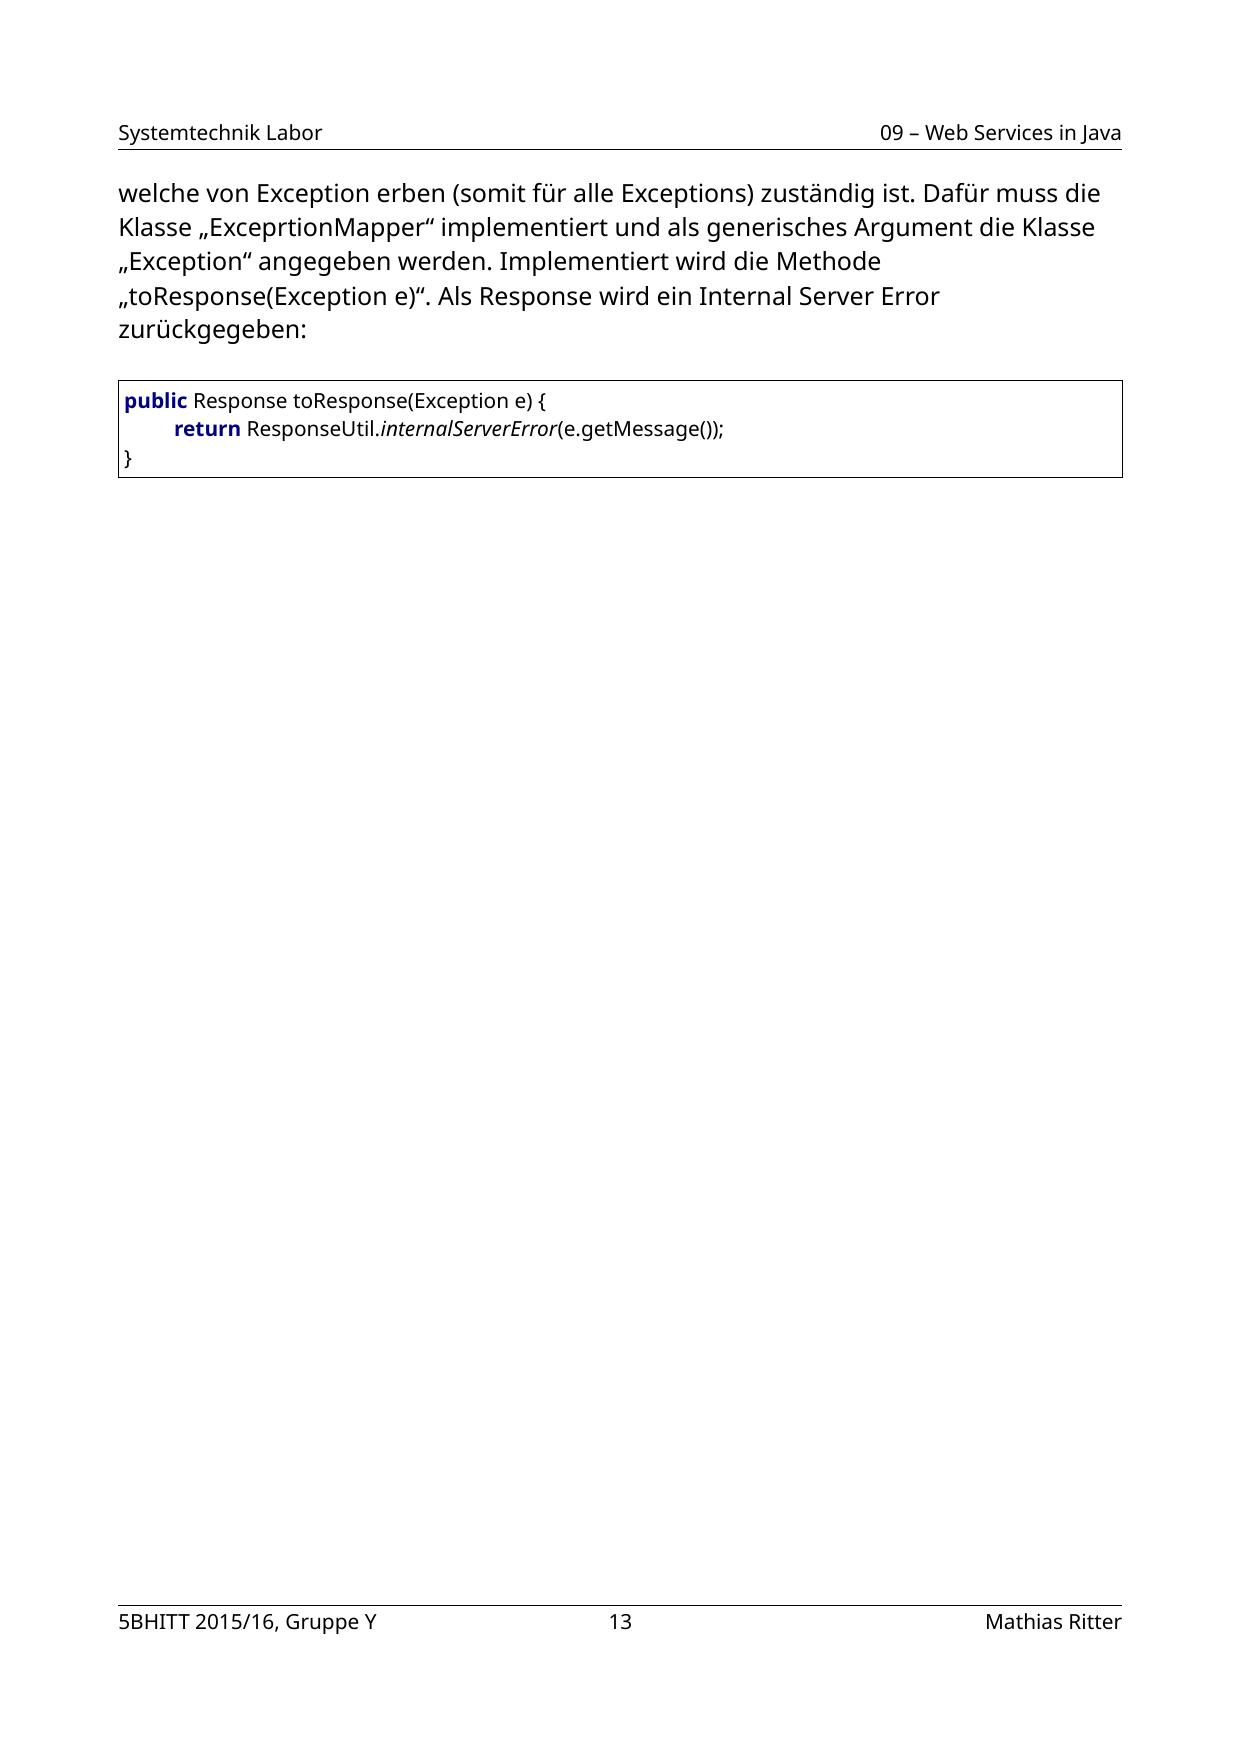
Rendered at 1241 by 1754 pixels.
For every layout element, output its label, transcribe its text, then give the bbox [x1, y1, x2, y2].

table_header public Response toResponse(Exception e) { return ResponseUtil.internalServerError(e.getMessage()); } [119, 381, 1122, 477]
text welche von Exception erben (somit für alle Exceptions) zuständig ist. Dafür muss die Klasse „ExceprtionMapper“ implementiert und als generisches Argument die Klasse „Exception“ angegeben werden. Implementiert wird die Methode „toResponse(Exception e)“. Als Response wird ein Internal Server Error zurückgegeben: [118, 176, 1122, 346]
